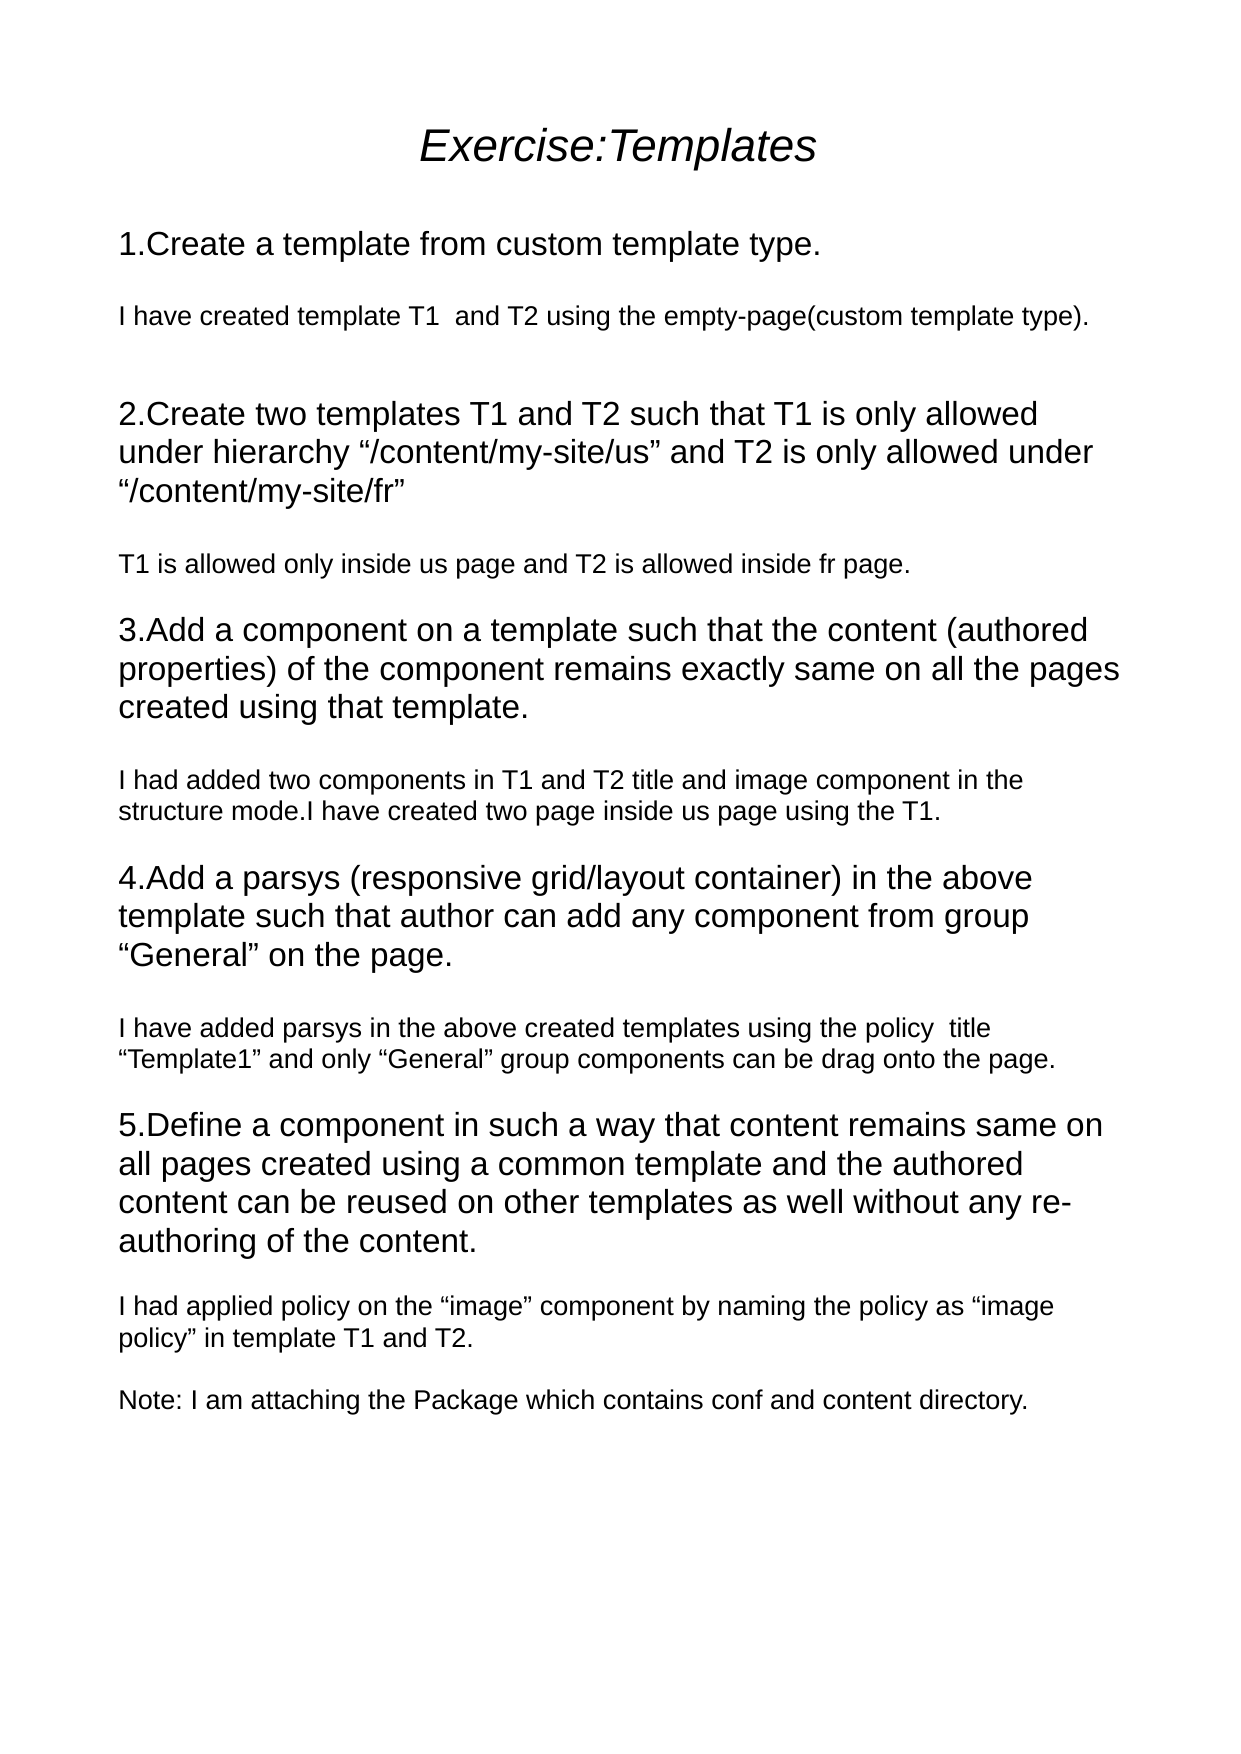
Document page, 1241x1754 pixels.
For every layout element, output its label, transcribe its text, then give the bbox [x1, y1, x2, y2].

text I had applied policy on the “image” component by naming the policy as “image policy” in template T1 and T2. [118, 1290, 1122, 1353]
text I had added two components in T1 and T2 title and image component in the structure mode.I have created two page inside us page using the T1. [118, 764, 1122, 827]
text 1.Create a template from custom template type. [118, 223, 1122, 262]
text 3.Add a component on a template such that the content (authored properties) of the component remains exactly same on all the pages created using that template. [118, 610, 1122, 726]
text Exercise:Templates [118, 118, 1122, 171]
text 2.Create two templates T1 and T2 such that T1 is only allowed under hierarchy “/content/my-site/us” and T2 is only allowed under “/content/my-site/fr” [118, 394, 1122, 509]
text 5.Define a component in such a way that content remains same on all pages created using a common template and the authored content can be reused on other templates as well without any re-authoring of the content. [118, 1105, 1122, 1259]
text Note: I am attaching the Package which contains conf and content directory. [118, 1384, 1122, 1415]
text I have created template T1 and T2 using the empty-page(custom template type). [118, 300, 1122, 332]
text 4.Add a parsys (responsive grid/layout container) in the above template such that author can add any component from group “General” on the page. [118, 858, 1122, 973]
text T1 is allowed only inside us page and T2 is allowed inside fr page. [118, 548, 1122, 579]
text I have added parsys in the above created templates using the policy title “Template1” and only “General” group components can be drag onto the page. [118, 1012, 1122, 1074]
